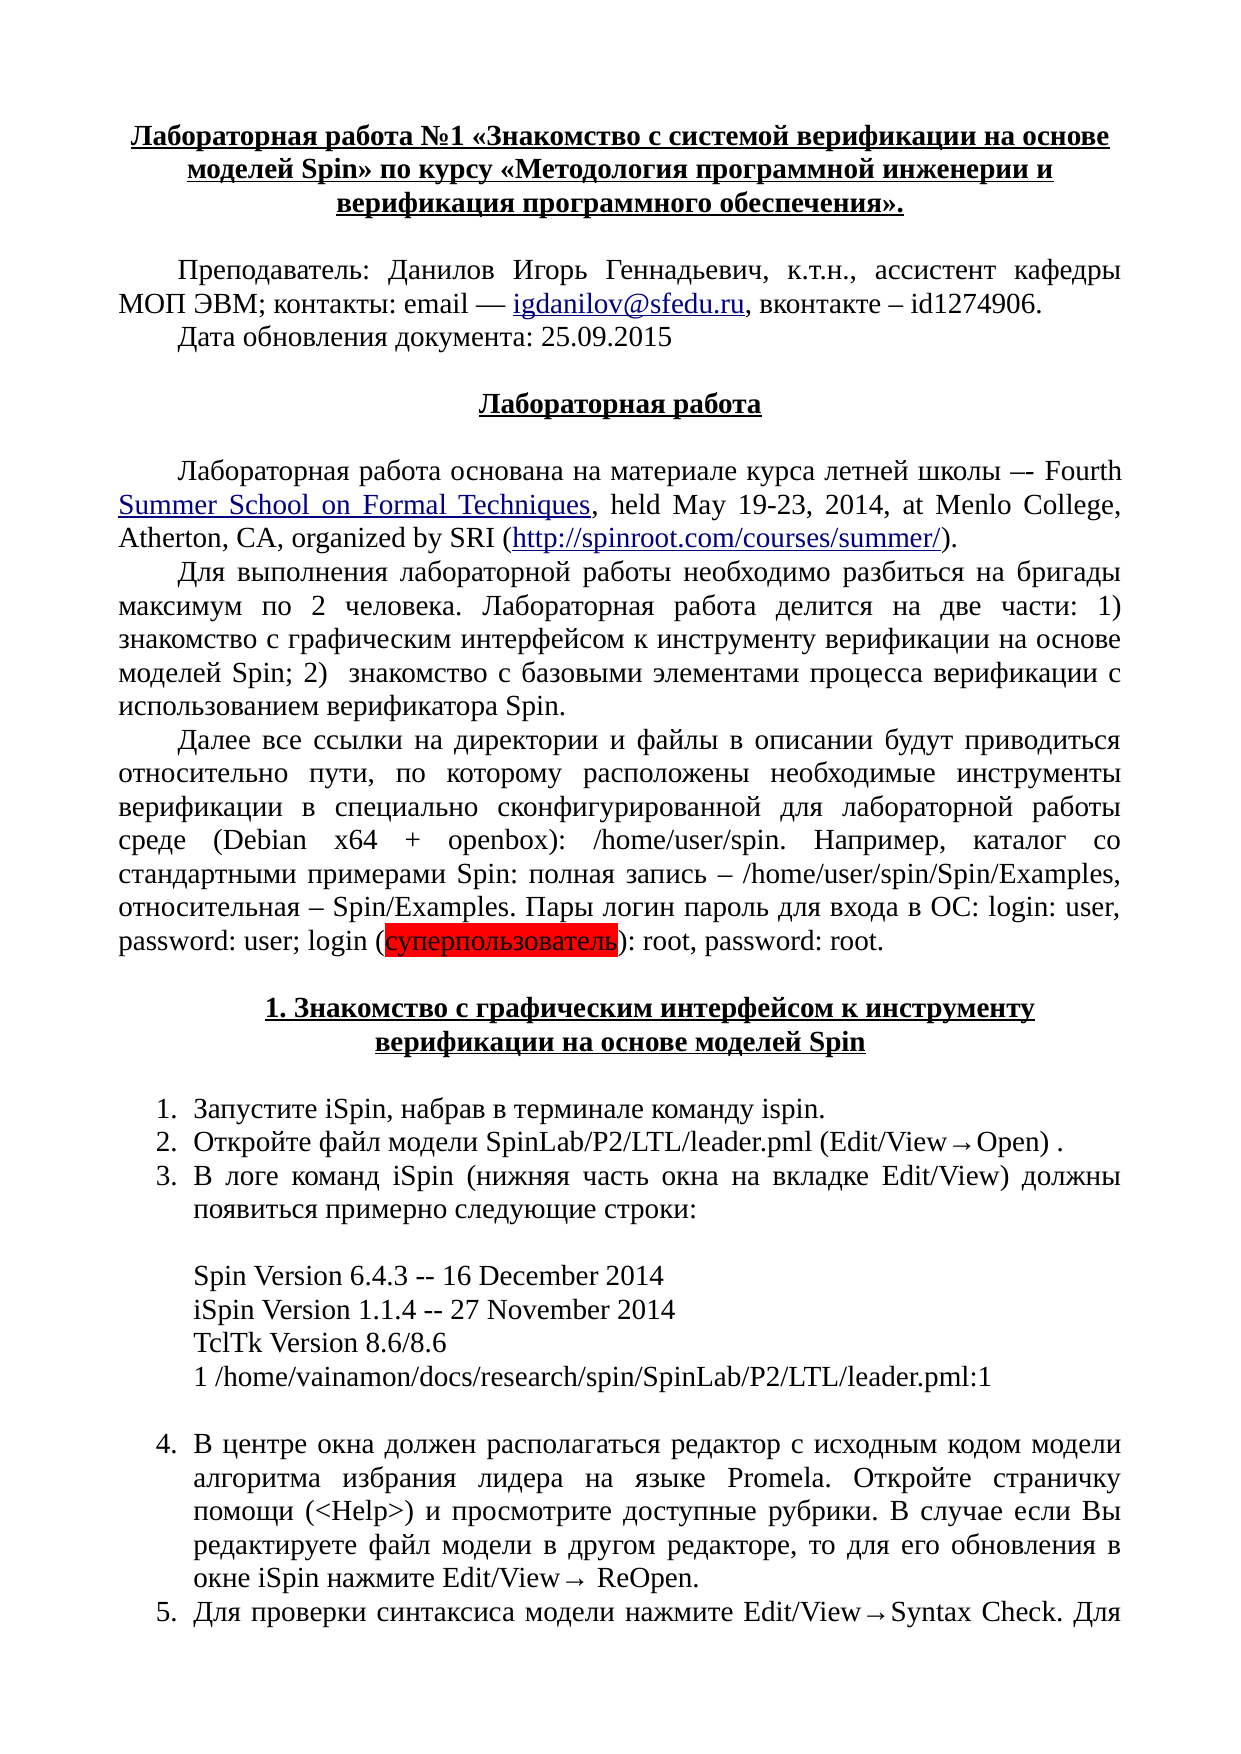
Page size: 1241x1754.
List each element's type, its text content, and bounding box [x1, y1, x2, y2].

list TclTk Version 8.6/8.6 [156, 1326, 1122, 1359]
text 1. Знакомство с графическим интерфейсом к инструменту верификации на основе моделей Spin [118, 990, 1122, 1057]
text Лабораторная работа №1 «Знакомство с системой верификации на основе моделей Spin» по курсу «Методология программной инженерии и верификация программного обеспечения». [118, 118, 1122, 219]
list Для проверки синтаксиса модели нажмите Edit/View→Syntax Check. Для [156, 1594, 1122, 1627]
list В логе команд iSpin (нижняя часть окна на вкладке Edit/View) должны появиться примерно следующие строки: [156, 1158, 1122, 1225]
text Дата обновления документа: 25.09.2015 [118, 319, 1122, 353]
text Лабораторная работа основана на материале курса летней школы –- Fourth Summer School on Formal Techniques, held May 19-23, 2014, at Menlo College, Atherton, CA, organized by SRI (http://spinroot.com/courses/summer/). [118, 453, 1122, 554]
text Лабораторная работа [118, 386, 1122, 420]
list 1 /home/vainamon/docs/research/spin/SpinLab/P2/LTL/leader.pml:1 [156, 1359, 1122, 1393]
list Запустите iSpin, набрав в терминале команду ispin. [156, 1091, 1122, 1124]
text Для выполнения лабораторной работы необходимо разбиться на бригады максимум по 2 человека. Лабораторная работа делится на две части: 1) знакомство с графическим интерфейсом к инструменту верификации на основе моделей Spin; 2) знакомство с базовыми элементами процесса верификации с использованием верификатора Spin. [118, 554, 1122, 722]
text Преподаватель: Данилов Игорь Геннадьевич, к.т.н., ассистент кафедры МОП ЭВМ; контакты: email — igdanilov@sfedu.ru, вконтакте – id1274906. [118, 252, 1122, 319]
list Spin Version 6.4.3 -- 16 December 2014 [156, 1258, 1122, 1292]
list iSpin Version 1.1.4 -- 27 November 2014 [156, 1292, 1122, 1326]
text Далее все ссылки на директории и файлы в описании будут приводиться относительно пути, по которому расположены необходимые инструменты верификации в специально сконфигурированной для лабораторной работы среде (Debian x64 + openbox): /home/user/spin. Например, каталог со стандартными примерами Spin: полная запись – /home/user/spin/Spin/Examples, относительная – Spin/Examples. Пары логин пароль для входа в ОС: login: user, password: user; login (суперпользователь): root, password: root. [118, 722, 1122, 957]
list Откройте файл модели SpinLab/P2/LTL/leader.pml (Edit/View→Open) . [156, 1124, 1122, 1158]
list В центре окна должен располагаться редактор с исходным кодом модели алгоритма избрания лидера на языке Promela. Откройте страничку помощи (<Help>) и просмотрите доступные рубрики. В случае если Вы редактируете файл модели в другом редакторе, то для его обновления в окне iSpin нажмите Edit/View→ ReOpen. [156, 1426, 1122, 1594]
